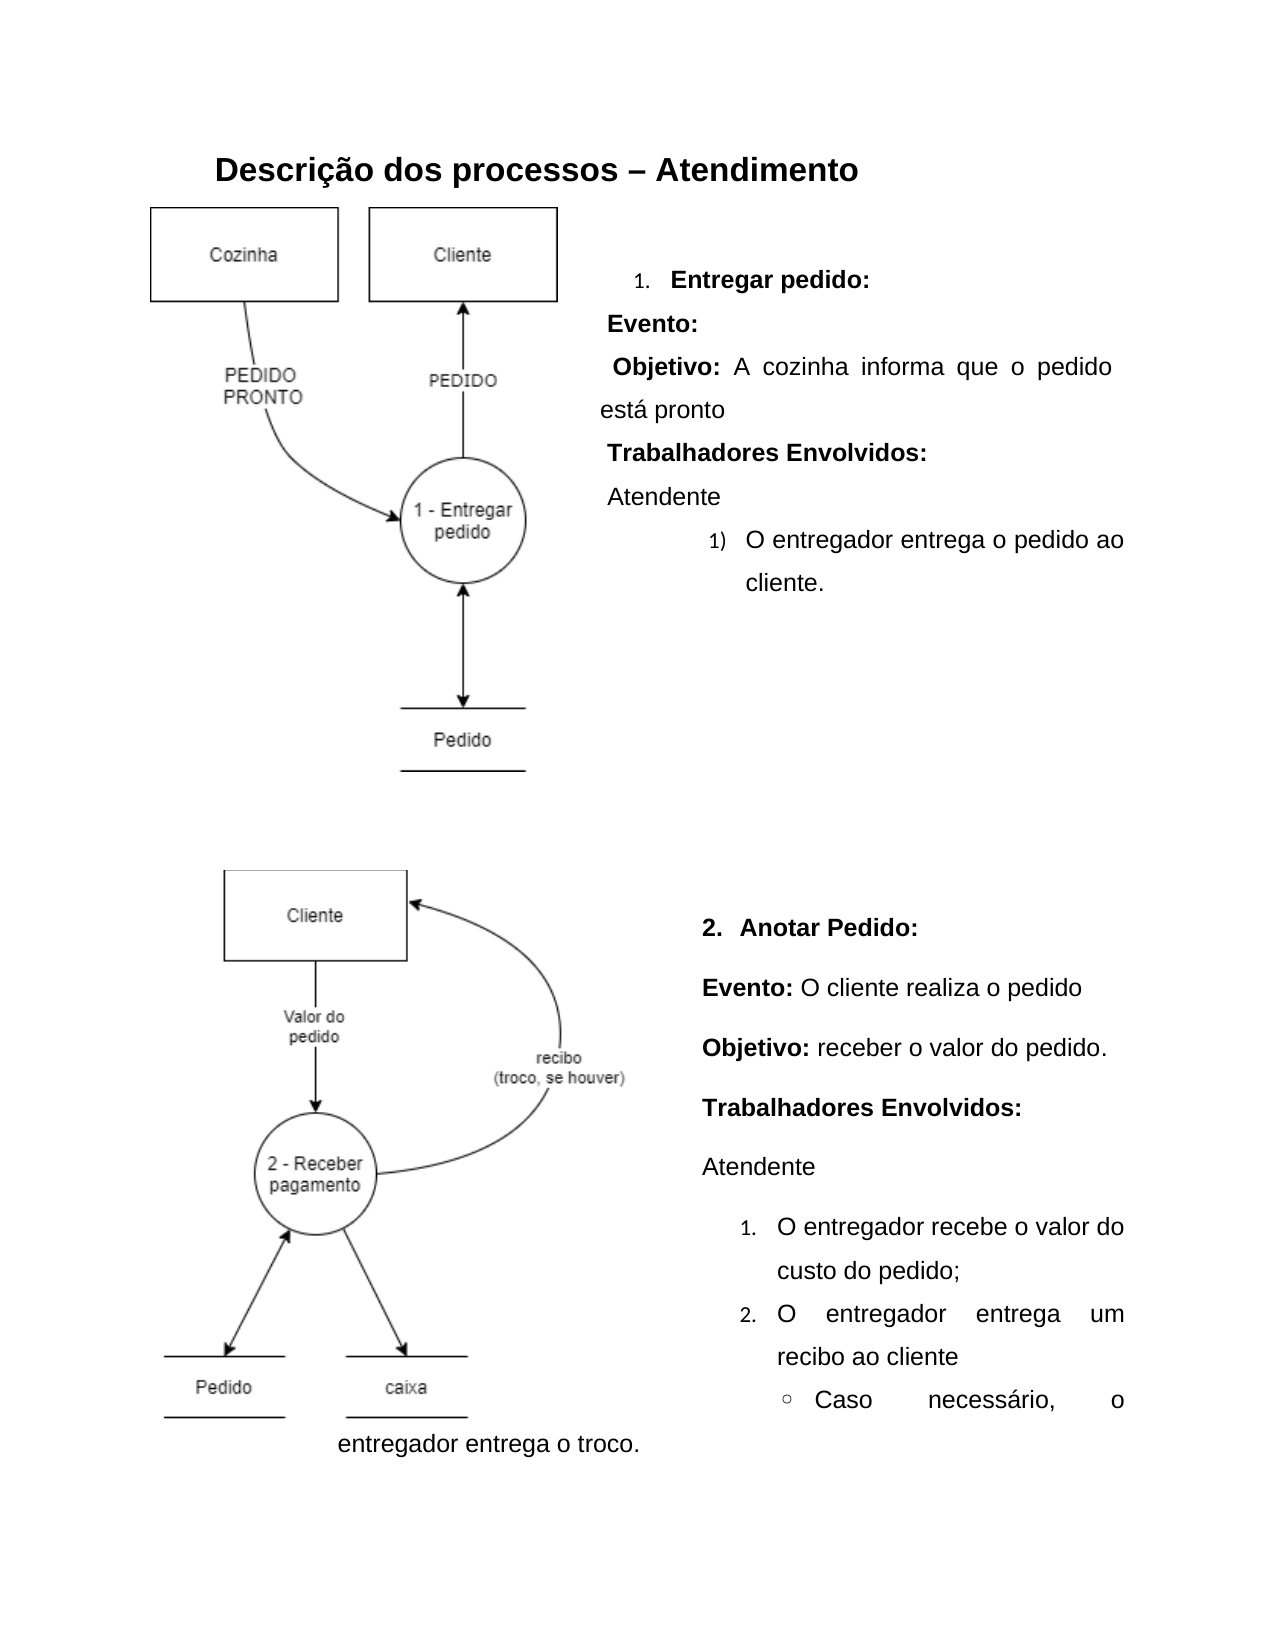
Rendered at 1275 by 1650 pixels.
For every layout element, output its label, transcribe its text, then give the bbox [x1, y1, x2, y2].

text Trabalhadores Envolvidos: [627, 1092, 1125, 1121]
list O entregador entrega o pedido ao cliente. [558, 524, 1125, 597]
list Caso necessário, o entregador entrega o troco. [300, 1385, 1125, 1457]
list Trabalhadores Envolvidos: [558, 438, 1125, 467]
list Entregar pedido: [558, 265, 1125, 294]
list Objetivo: A cozinha informa que o pedido está pronto [558, 352, 1125, 424]
list O entregador entrega um recibo ao cliente [627, 1299, 1125, 1371]
text Evento: O cliente realiza o pedido [627, 973, 1125, 1002]
picture [150, 207, 558, 772]
text Objetivo: receber o valor do pedido. [627, 1033, 1125, 1061]
text Atendente [627, 1152, 1125, 1181]
list Atendente [558, 481, 1125, 510]
list O entregador recebe o valor do custo do pedido; [627, 1212, 1125, 1284]
list Anotar Pedido: [627, 913, 1125, 942]
list Evento: [558, 309, 1125, 338]
text [150, 1152, 163, 1181]
list Descrição dos processos – Atendimento [150, 150, 1125, 188]
picture [163, 870, 627, 1420]
